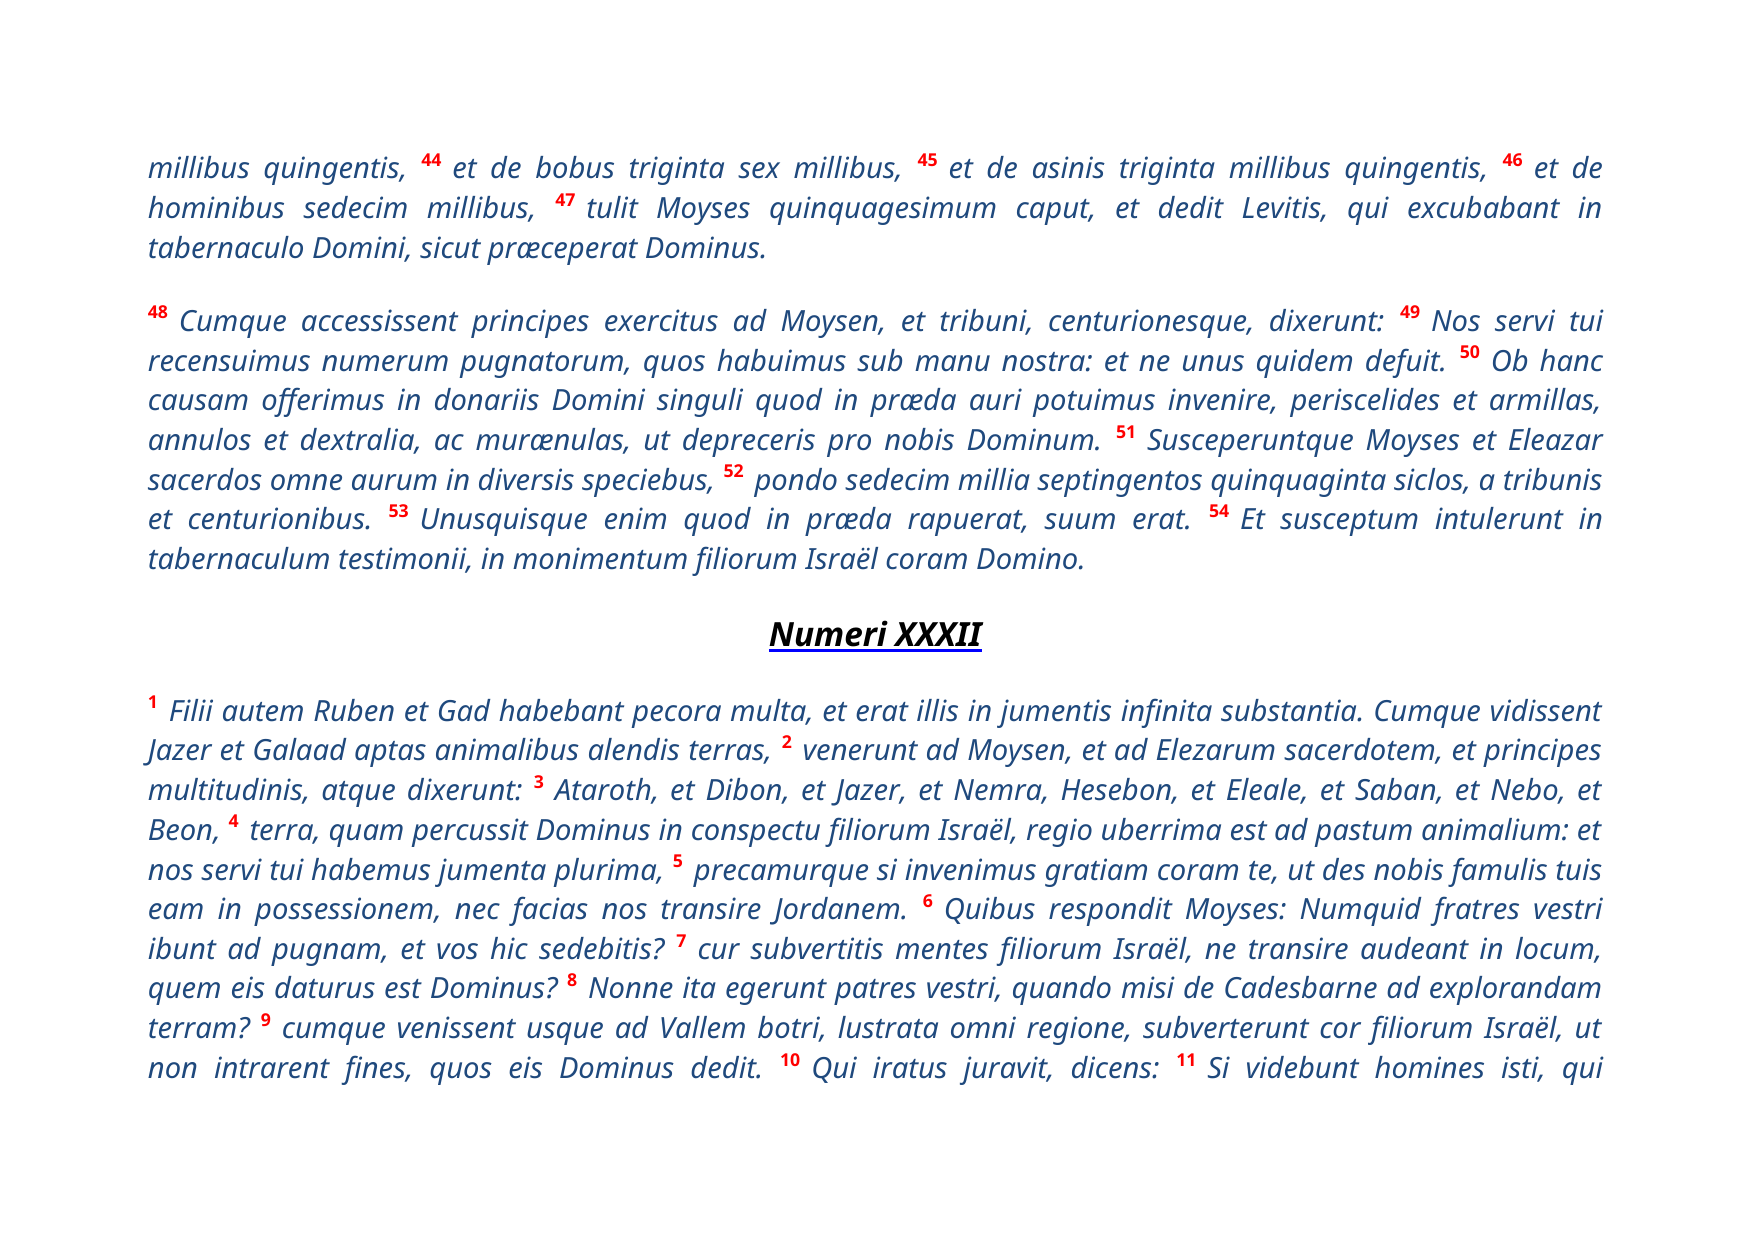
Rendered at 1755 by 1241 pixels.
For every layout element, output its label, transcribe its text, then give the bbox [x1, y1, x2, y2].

text Numeri XXXII [148, 611, 1606, 657]
text 1 Filii autem Ruben et Gad habebant pecora multa, et erat illis in jumentis infinita substantia. Cumque vidissent Jazer et Galaad aptas animalibus alendis terras, 2 venerunt ad Moysen, et ad Elezarum sacerdotem, et principes multitudinis, atque dixerunt: 3 Ataroth, et Dibon, et Jazer, et Nemra, Hesebon, et Eleale, et Saban, et Nebo, et Beon, 4 terra, quam percussit Dominus in conspectu filiorum Israël, regio uberrima est ad pastum animalium: et nos servi tui habemus jumenta plurima, 5 precamurque si invenimus gratiam coram te, ut des nobis famulis tuis eam in possessionem, nec facias nos transire Jordanem. 6 Quibus respondit Moyses: Numquid fratres vestri ibunt ad pugnam, et vos hic sedebitis? 7 cur subvertitis mentes filiorum Israël, ne transire audeant in locum, quem eis daturus est Dominus? 8 Nonne ita egerunt patres vestri, quando misi de Cadesbarne ad explorandam terram? 9 cumque venissent usque ad Vallem botri, lustrata omni regione, subverterunt cor filiorum Israël, ut non intrarent fines, quos eis Dominus dedit. 10 Qui iratus juravit, dicens: 11 Si videbunt homines isti, qui [148, 690, 1606, 1087]
text 48 Cumque accessissent principes exercitus ad Moysen, et tribuni, centurionesque, dixerunt: 49 Nos servi tui recensuimus numerum pugnatorum, quos habuimus sub manu nostra: et ne unus quidem defuit. 50 Ob hanc causam offerimus in donariis Domini singuli quod in præda auri potuimus invenire, periscelides et armillas, annulos et dextralia, ac murænulas, ut depreceris pro nobis Dominum. 51 Susceperuntque Moyses et Eleazar sacerdos omne aurum in diversis speciebus, 52 pondo sedecim millia septingentos quinquaginta siclos, a tribunis et centurionibus. 53 Unusquisque enim quod in præda rapuerat, suum erat. 54 Et susceptum intulerunt in tabernaculum testimonii, in monimentum filiorum Israël coram Domino. [148, 300, 1606, 578]
text millibus quingentis, 44 et de bobus triginta sex millibus, 45 et de asinis triginta millibus quingentis, 46 et de hominibus sedecim millibus, 47 tulit Moyses quinquagesimum caput, et dedit Levitis, qui excubabant in tabernaculo Domini, sicut præceperat Dominus. [148, 148, 1606, 267]
